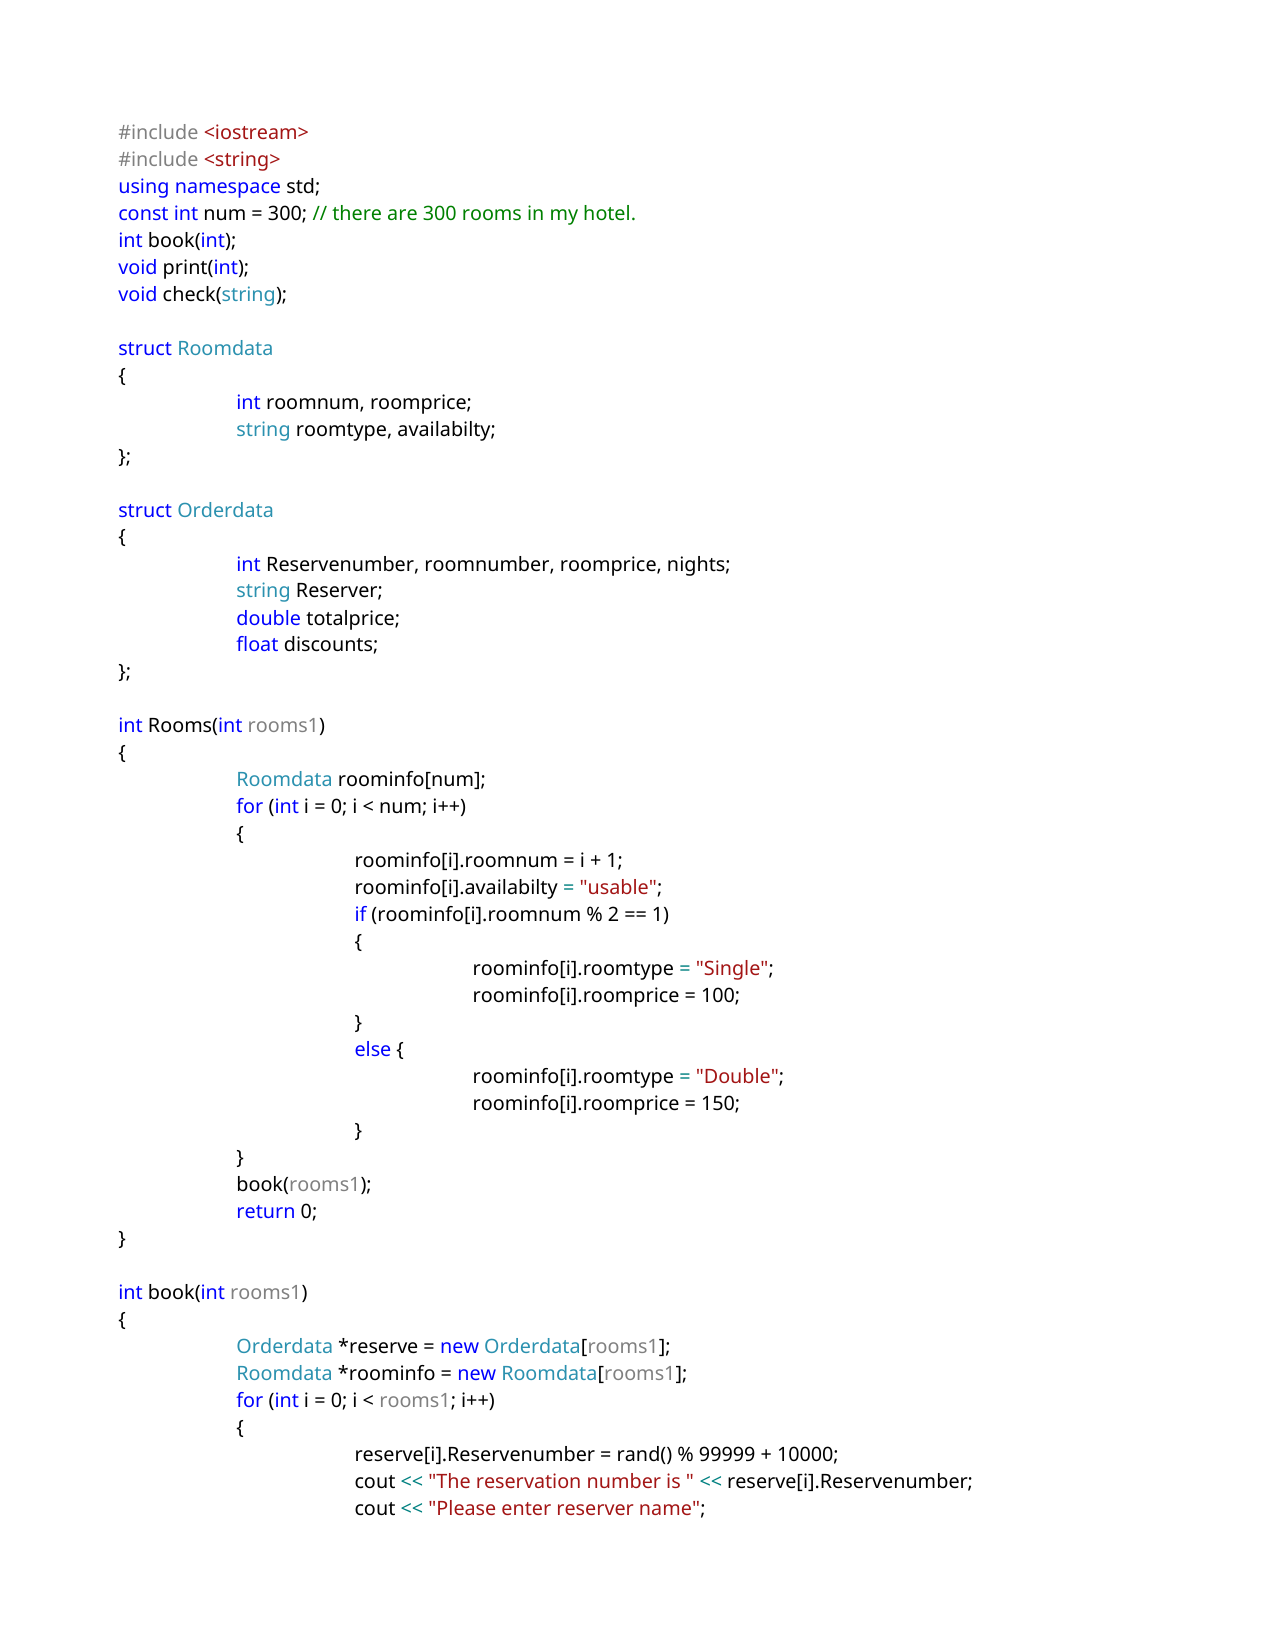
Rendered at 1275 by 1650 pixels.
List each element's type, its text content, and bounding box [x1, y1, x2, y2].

text return 0; [118, 1197, 1157, 1224]
text roominfo[i].roomtype = "Single"; [118, 954, 1157, 981]
text int Reservenumber, roomnumber, roomprice, nights; [118, 550, 1157, 577]
text for (int i = 0; i < rooms1; i++) [118, 1386, 1157, 1413]
text if (roominfo[i].roomnum % 2 == 1) [118, 901, 1157, 927]
text int roomnum, roomprice; [118, 388, 1157, 415]
text roominfo[i].roomprice = 100; [118, 981, 1157, 1008]
text { [118, 819, 1157, 847]
text #include <iostream> [118, 118, 1157, 145]
text cout << "The reservation number is " << reserve[i].Reservenumber; [118, 1467, 1157, 1494]
text #include <string> [118, 145, 1157, 172]
text float discounts; [118, 631, 1157, 658]
text { [118, 1305, 1157, 1332]
text { [118, 1413, 1157, 1440]
text double totalprice; [118, 604, 1157, 631]
text { [118, 739, 1157, 766]
text } [118, 1008, 1157, 1035]
text } [118, 1116, 1157, 1143]
text { [118, 523, 1157, 550]
text cout << "Please enter reserver name"; [118, 1494, 1157, 1521]
text reserve[i].Reservenumber = rand() % 99999 + 10000; [118, 1440, 1157, 1467]
text Roomdata *roominfo = new Roomdata[rooms1]; [118, 1359, 1157, 1386]
text void print(int); [118, 253, 1157, 280]
text } [118, 1143, 1157, 1170]
text else { [118, 1035, 1157, 1062]
text Orderdata *reserve = new Orderdata[rooms1]; [118, 1332, 1157, 1359]
text struct Roomdata [118, 334, 1157, 361]
text roominfo[i].roomprice = 150; [118, 1089, 1157, 1116]
text void check(string); [118, 280, 1157, 307]
text const int num = 300; // there are 300 rooms in my hotel. [118, 199, 1157, 226]
text } [118, 1224, 1157, 1251]
text roominfo[i].roomnum = i + 1; [118, 847, 1157, 873]
text book(rooms1); [118, 1170, 1157, 1197]
text }; [118, 658, 1157, 685]
text int book(int rooms1) [118, 1278, 1157, 1305]
text string Reserver; [118, 577, 1157, 604]
text }; [118, 442, 1157, 469]
text { [118, 361, 1157, 388]
text string roomtype, availabilty; [118, 415, 1157, 442]
text int book(int); [118, 226, 1157, 253]
text roominfo[i].availabilty = "usable"; [118, 873, 1157, 901]
text roominfo[i].roomtype = "Double"; [118, 1062, 1157, 1089]
text struct Orderdata [118, 496, 1157, 523]
text { [118, 927, 1157, 954]
text Roomdata roominfo[num]; [118, 766, 1157, 793]
text int Rooms(int rooms1) [118, 712, 1157, 739]
text using namespace std; [118, 172, 1157, 199]
text for (int i = 0; i < num; i++) [118, 793, 1157, 819]
